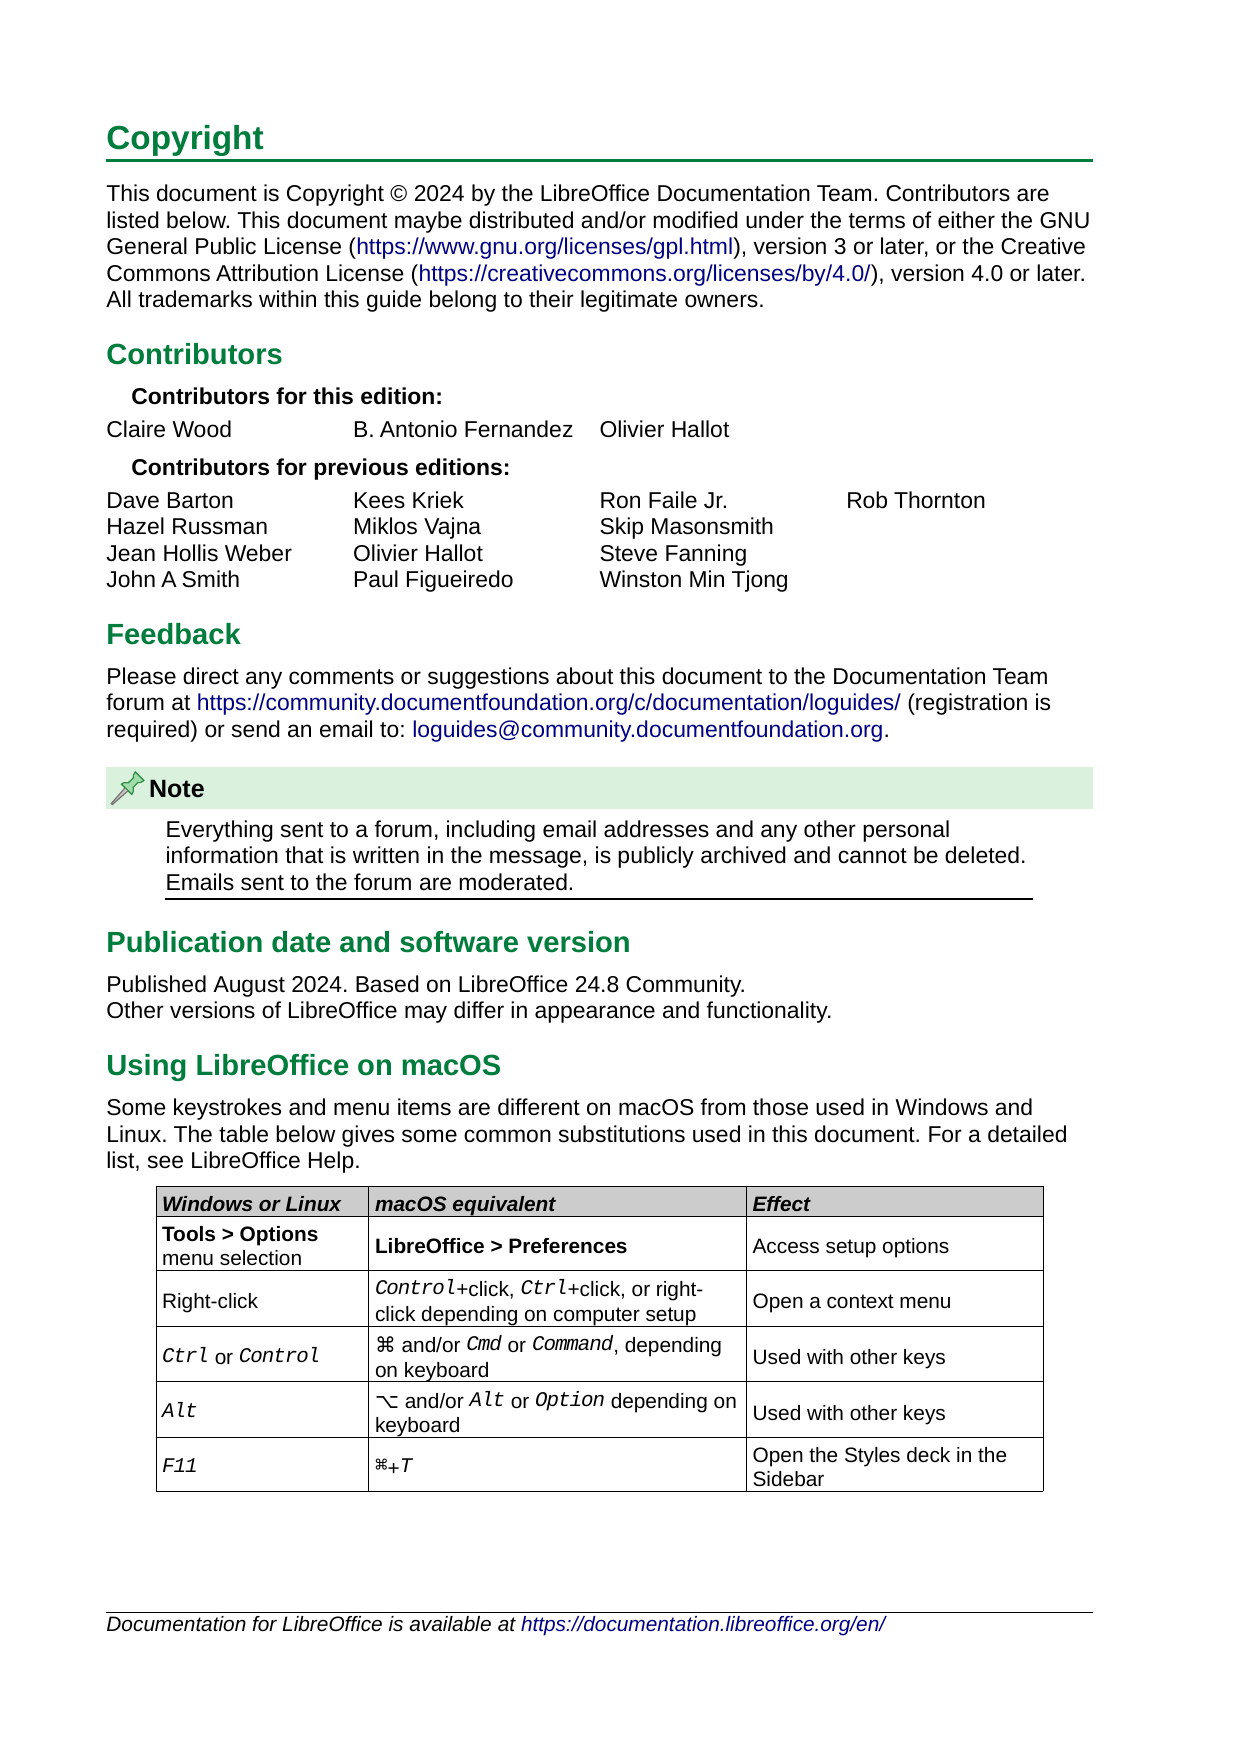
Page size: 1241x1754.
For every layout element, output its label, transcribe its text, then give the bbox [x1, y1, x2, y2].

text Winston Min Tjong [599, 566, 846, 592]
text B. Antonio Fernandez [353, 416, 599, 442]
table_cell Used with other keys [747, 1327, 1043, 1381]
table_cell Ctrl or Control [157, 1327, 368, 1381]
table_cell Alt [157, 1382, 368, 1437]
table_header macOS equivalent [369, 1187, 746, 1216]
table_cell LibreOffice > Preferences [369, 1217, 746, 1270]
text Contributors for this edition: [131, 383, 1093, 409]
table_header Windows or Linux [157, 1187, 368, 1216]
table_cell F11 [157, 1438, 368, 1491]
subtitle Using LibreOffice on macOS [106, 1048, 1093, 1082]
text Claire Wood [106, 416, 353, 442]
text Hazel Russman [106, 513, 353, 539]
text Some keystrokes and menu items are different on macOS from those used in Windows and Linux. The table below gives some common substitutions used in this document. For a detailed list, see LibreOffice Help. [106, 1094, 1093, 1173]
text Published August 2024. Based on LibreOffice 24.8 Community. Other versions of LibreOffice may differ in appearance and functionality. [106, 971, 1093, 1023]
text Paul Figueiredo [353, 566, 599, 592]
table_cell Open the Styles deck in the Sidebar [747, 1438, 1043, 1491]
table_cell Used with other keys [747, 1382, 1043, 1437]
text Everything sent to a forum, including email addresses and any other personal information that is written in the message, is publicly archived and cannot be deleted. Emails sent to the forum are moderated. [165, 816, 1033, 898]
text Jean Hollis Weber [106, 539, 353, 566]
table_cell ⌥ and/or Alt or Option depending on keyboard [369, 1382, 746, 1437]
table_cell ⌘ and/or Cmd or Command, depending on keyboard [369, 1327, 746, 1381]
subtitle Publication date and software version [106, 925, 1093, 958]
text Rob Thornton [846, 487, 1093, 513]
text Please direct any comments or suggestions about this document to the Documentation Team forum at https://community.documentfoundation.org/c/documentation/loguides/ (registration is required) or send an email to: loguides@community.documentfoundation.org. [106, 663, 1093, 742]
subtitle Feedback [106, 617, 1093, 651]
table_header Effect [747, 1187, 1043, 1216]
table_cell Open a context menu [747, 1271, 1043, 1326]
text Olivier Hallot [599, 416, 846, 442]
text Miklos Vajna [353, 513, 599, 539]
text Kees Kriek [353, 487, 599, 513]
subtitle Note [148, 767, 1093, 809]
subtitle Contributors [106, 337, 1093, 371]
table_cell Access setup options [747, 1217, 1043, 1270]
text Dave Barton [106, 487, 353, 513]
table_cell Right-click [157, 1271, 368, 1326]
text Steve Fanning [599, 539, 846, 566]
text John A Smith [106, 566, 353, 592]
text Contributors for previous editions: [131, 454, 1093, 481]
text Ron Faile Jr. [599, 487, 846, 513]
text Olivier Hallot [353, 539, 599, 566]
table_cell ⌘+T [369, 1438, 746, 1491]
table_cell Control+click, Ctrl+click, or right-click depending on computer setup [369, 1271, 746, 1326]
subtitle Copyright [106, 118, 1093, 159]
text Skip Masonsmith [599, 513, 846, 539]
text This document is Copyright © 2024 by the LibreOffice Documentation Team. Contributors are listed below. This document maybe distributed and/or modified under the terms of either the GNU General Public License (https://www.gnu.org/licenses/gpl.html), version 3 or later, or the Creative Commons Attribution License (https://creativecommons.org/licenses/by/4.0/), version 4.0 or later. All trademarks within this guide belong to their legitimate owners. [106, 180, 1093, 312]
table_cell Tools > Options menu selection [157, 1217, 368, 1270]
